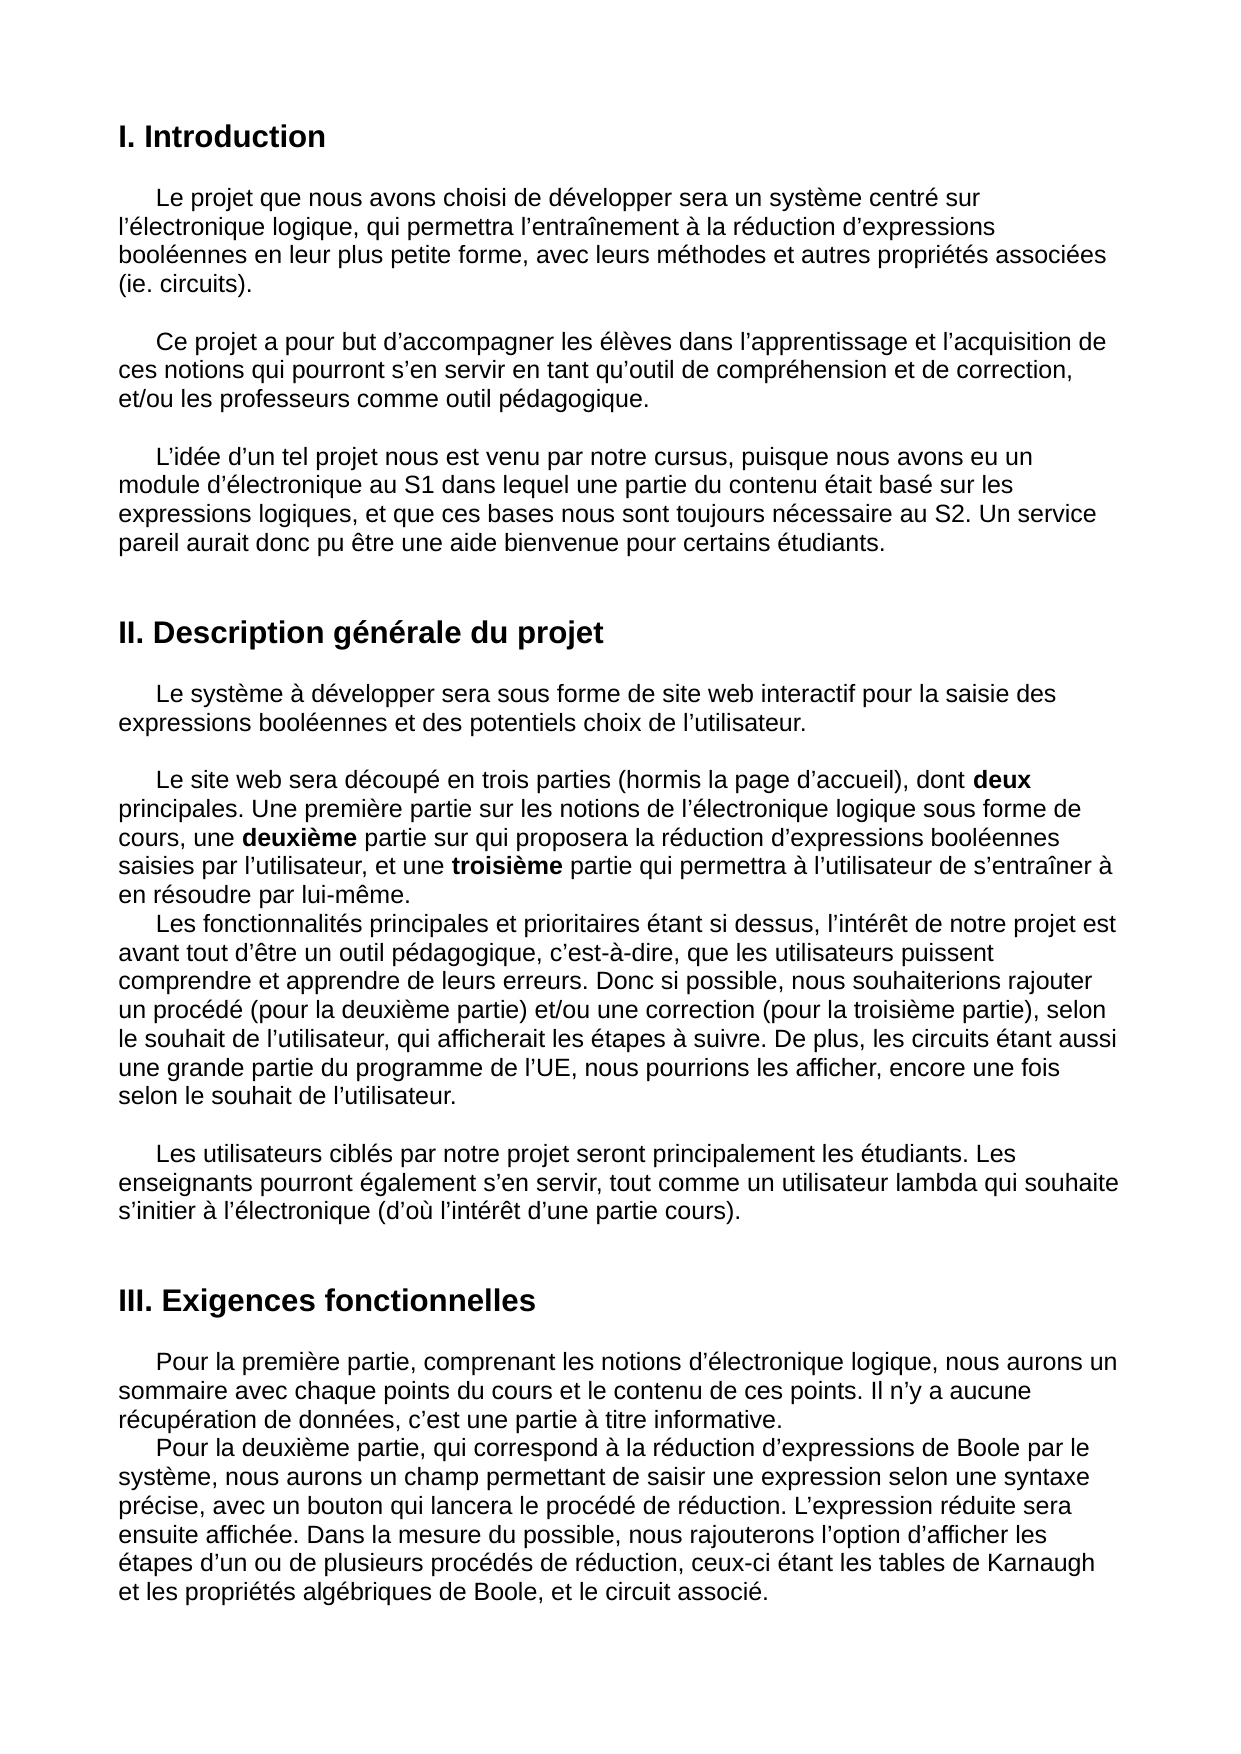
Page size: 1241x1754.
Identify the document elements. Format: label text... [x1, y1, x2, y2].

text Pour la première partie, comprenant les notions d’électronique logique, nous aurons un sommaire avec chaque points du cours et le contenu de ces points. Il n’y a aucune récupération de données, c’est une partie à titre informative. [118, 1347, 1122, 1433]
text L’idée d’un tel projet nous est venu par notre cursus, puisque nous avons eu un module d’électronique au S1 dans lequel une partie du contenu était basé sur les expressions logiques, et que ces bases nous sont toujours nécessaire au S2. Un service pareil aurait donc pu être une aide bienvenue pour certains étudiants. [118, 442, 1122, 557]
text I. Introduction [118, 118, 1122, 154]
text Les fonctionnalités principales et prioritaires étant si dessus, l’intérêt de notre projet est avant tout d’être un outil pédagogique, c’est-à-dire, que les utilisateurs puissent comprendre et apprendre de leurs erreurs. Donc si possible, nous souhaiterions rajouter un procédé (pour la deuxième partie) et/ou une correction (pour la troisième partie), selon le souhait de l’utilisateur, qui afficherait les étapes à suivre. De plus, les circuits étant aussi une grande partie du programme de l’UE, nous pourrions les afficher, encore une fois selon le souhait de l’utilisateur. [118, 909, 1122, 1110]
text Ce projet a pour but d’accompagner les élèves dans l’apprentissage et l’acquisition de ces notions qui pourront s’en servir en tant qu’outil de compréhension et de correction, et/ou les professeurs comme outil pédagogique. [118, 327, 1122, 413]
text Le projet que nous avons choisi de développer sera un système centré sur l’électronique logique, qui permettra l’entraînement à la réduction d’expressions booléennes en leur plus petite forme, avec leurs méthodes et autres propriétés associées (ie. circuits). [118, 183, 1122, 298]
text Le système à développer sera sous forme de site web interactif pour la saisie des expressions booléennes et des potentiels choix de l’utilisateur. [118, 679, 1122, 736]
text II. Description générale du projet [118, 614, 1122, 650]
text Pour la deuxième partie, qui correspond à la réduction d’expressions de Boole par le système, nous aurons un champ permettant de saisir une expression selon une syntaxe précise, avec un bouton qui lancera le procédé de réduction. L’expression réduite sera ensuite affichée. Dans la mesure du possible, nous rajouterons l’option d’afficher les étapes d’un ou de plusieurs procédés de réduction, ceux-ci étant les tables de Karnaugh et les propriétés algébriques de Boole, et le circuit associé. [118, 1433, 1122, 1606]
text III. Exigences fonctionnelles [118, 1282, 1122, 1318]
text Le site web sera découpé en trois parties (hormis la page d’accueil), dont deux principales. Une première partie sur les notions de l’électronique logique sous forme de cours, une deuxième partie sur qui proposera la réduction d’expressions booléennes saisies par l’utilisateur, et une troisième partie qui permettra à l’utilisateur de s’entraîner à en résoudre par lui-même. [118, 765, 1122, 909]
text Les utilisateurs ciblés par notre projet seront principalement les étudiants. Les enseignants pourront également s’en servir, tout comme un utilisateur lambda qui souhaite s’initier à l’électronique (d’où l’intérêt d’une partie cours). [118, 1139, 1122, 1225]
